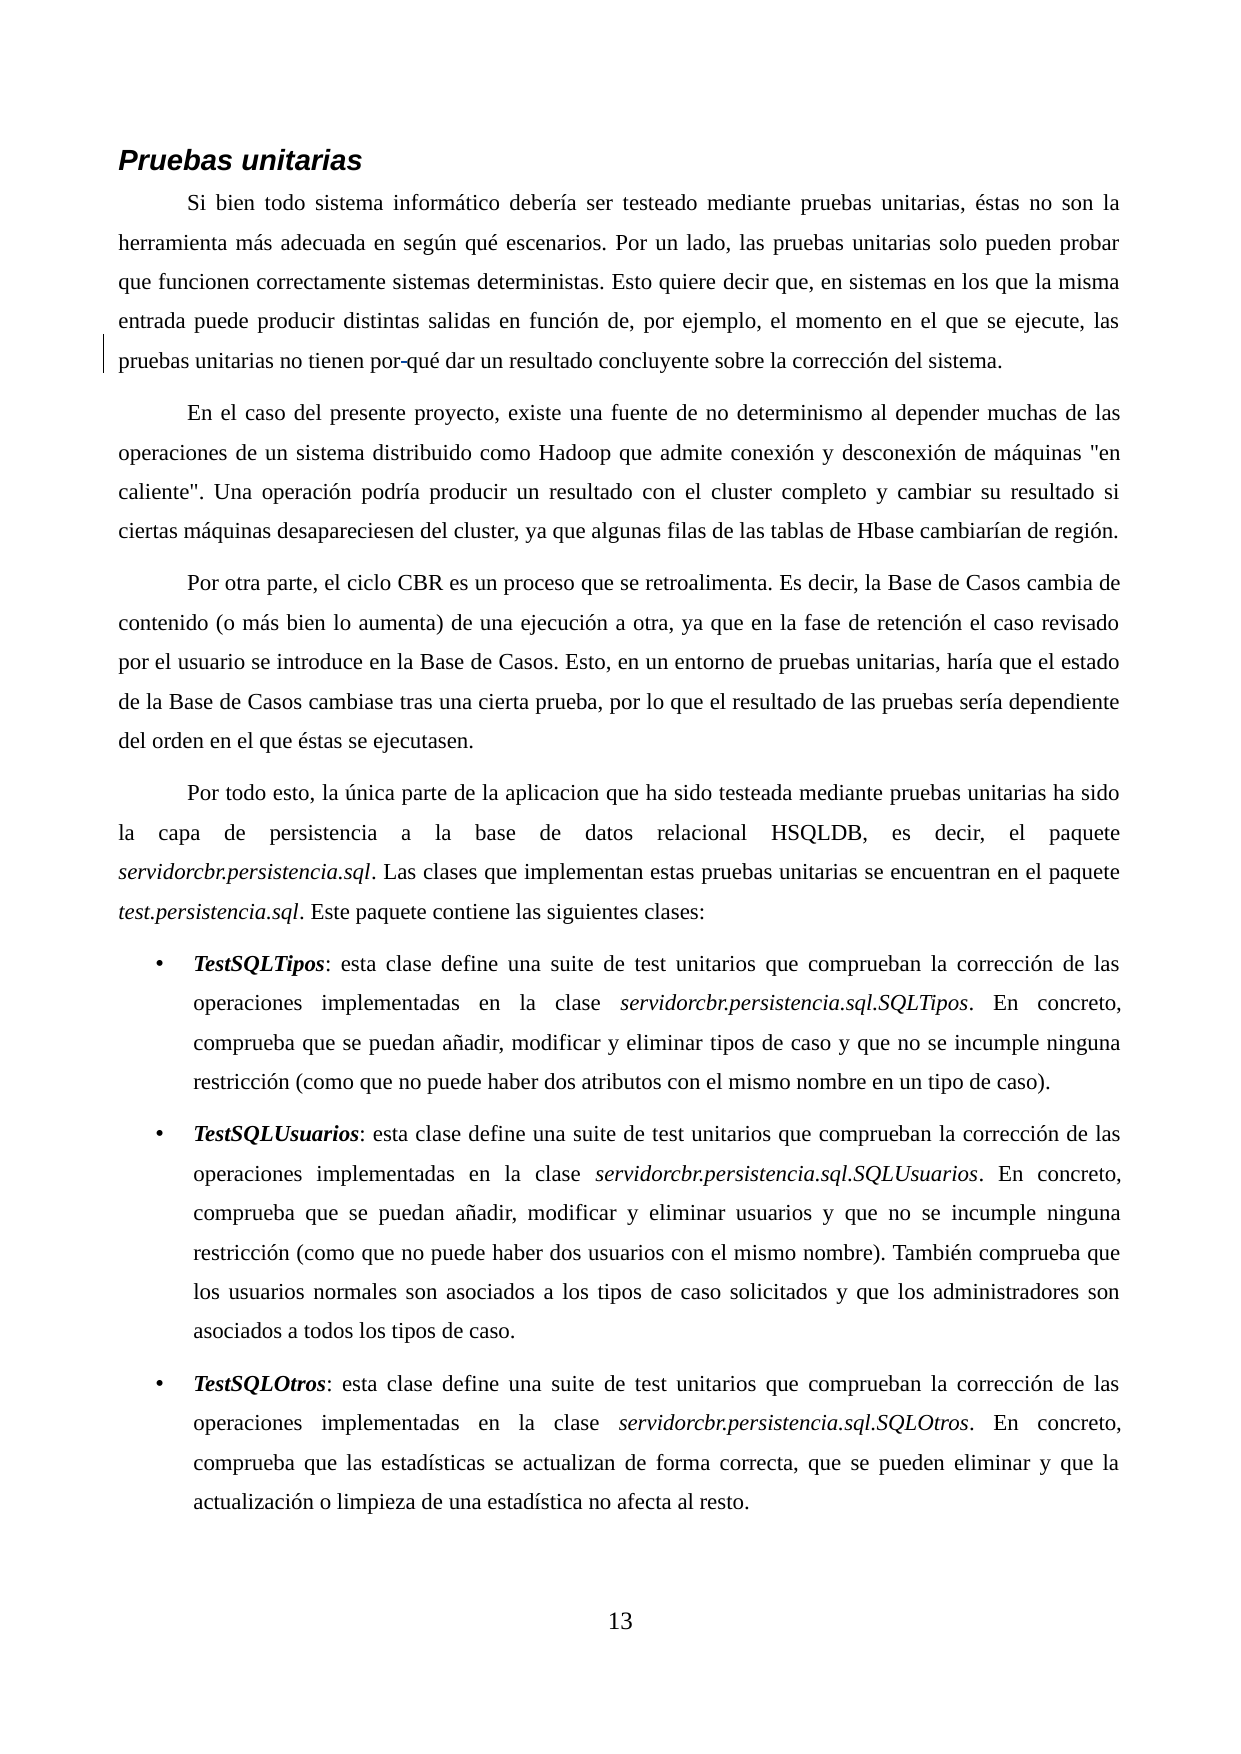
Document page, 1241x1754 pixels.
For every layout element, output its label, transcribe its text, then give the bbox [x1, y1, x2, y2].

text Si bien todo sistema informático debería ser testeado mediante pruebas unitarias, éstas no son la herramienta más adecuada en según qué escenarios. Por un lado, las pruebas unitarias solo pueden probar que funcionen correctamente sistemas deterministas. Esto quiere decir que, en sistemas en los que la misma entrada puede producir distintas salidas en función de, por ejemplo, el momento en el que se ejecute, las pruebas unitarias no tienen porqué dar un resultado concluyente sobre la corrección del sistema. [118, 189, 1122, 373]
subtitle Pruebas unitarias [118, 143, 1122, 177]
text Por todo esto, la única parte de la aplicacion que ha sido testeada mediante pruebas unitarias ha sido la capa de persistencia a la base de datos relacional HSQLDB, es decir, el paquete servidorcbr.persistencia.sql. Las clases que implementan estas pruebas unitarias se encuentran en el paquete test.persistencia.sql. Este paquete contiene las siguientes clases: [118, 779, 1122, 924]
list TestSQLUsuarios: esta clase define una suite de test unitarios que comprueban la corrección de las operaciones implementadas en la clase servidorcbr.persistencia.sql.SQLUsuarios. En concreto, comprueba que se puedan añadir, modificar y eliminar usuarios y que no se incumple ninguna restricción (como que no puede haber dos usuarios con el mismo nombre). También comprueba que los usuarios normales son asociados a los tipos de caso solicitados y que los administradores son asociados a todos los tipos de caso. [156, 1120, 1122, 1344]
text En el caso del presente proyecto, existe una fuente de no determinismo al depender muchas de las operaciones de un sistema distribuido como Hadoop que admite conexión y desconexión de máquinas "en caliente". Una operación podría producir un resultado con el cluster completo y cambiar su resultado si ciertas máquinas desapareciesen del cluster, ya que algunas filas de las tablas de Hbase cambiarían de región. [118, 399, 1122, 544]
list TestSQLOtros: esta clase define una suite de test unitarios que comprueban la corrección de las operaciones implementadas en la clase servidorcbr.persistencia.sql.SQLOtros. En concreto, comprueba que las estadísticas se actualizan de forma correcta, que se pueden eliminar y que la actualización o limpieza de una estadística no afecta al resto. [156, 1369, 1122, 1514]
text Por otra parte, el ciclo CBR es un proceso que se retroalimenta. Es decir, la Base de Casos cambia de contenido (o más bien lo aumenta) de una ejecución a otra, ya que en la fase de retención el caso revisado por el usuario se introduce en la Base de Casos. Esto, en un entorno de pruebas unitarias, haría que el estado de la Base de Casos cambiase tras una cierta prueba, por lo que el resultado de las pruebas sería dependiente del orden en el que éstas se ejecutasen. [118, 569, 1122, 754]
list TestSQLTipos: esta clase define una suite de test unitarios que comprueban la corrección de las operaciones implementadas en la clase servidorcbr.persistencia.sql.SQLTipos. En concreto, comprueba que se puedan añadir, modificar y eliminar tipos de caso y que no se incumple ninguna restricción (como que no puede haber dos atributos con el mismo nombre en un tipo de caso). [156, 950, 1122, 1094]
